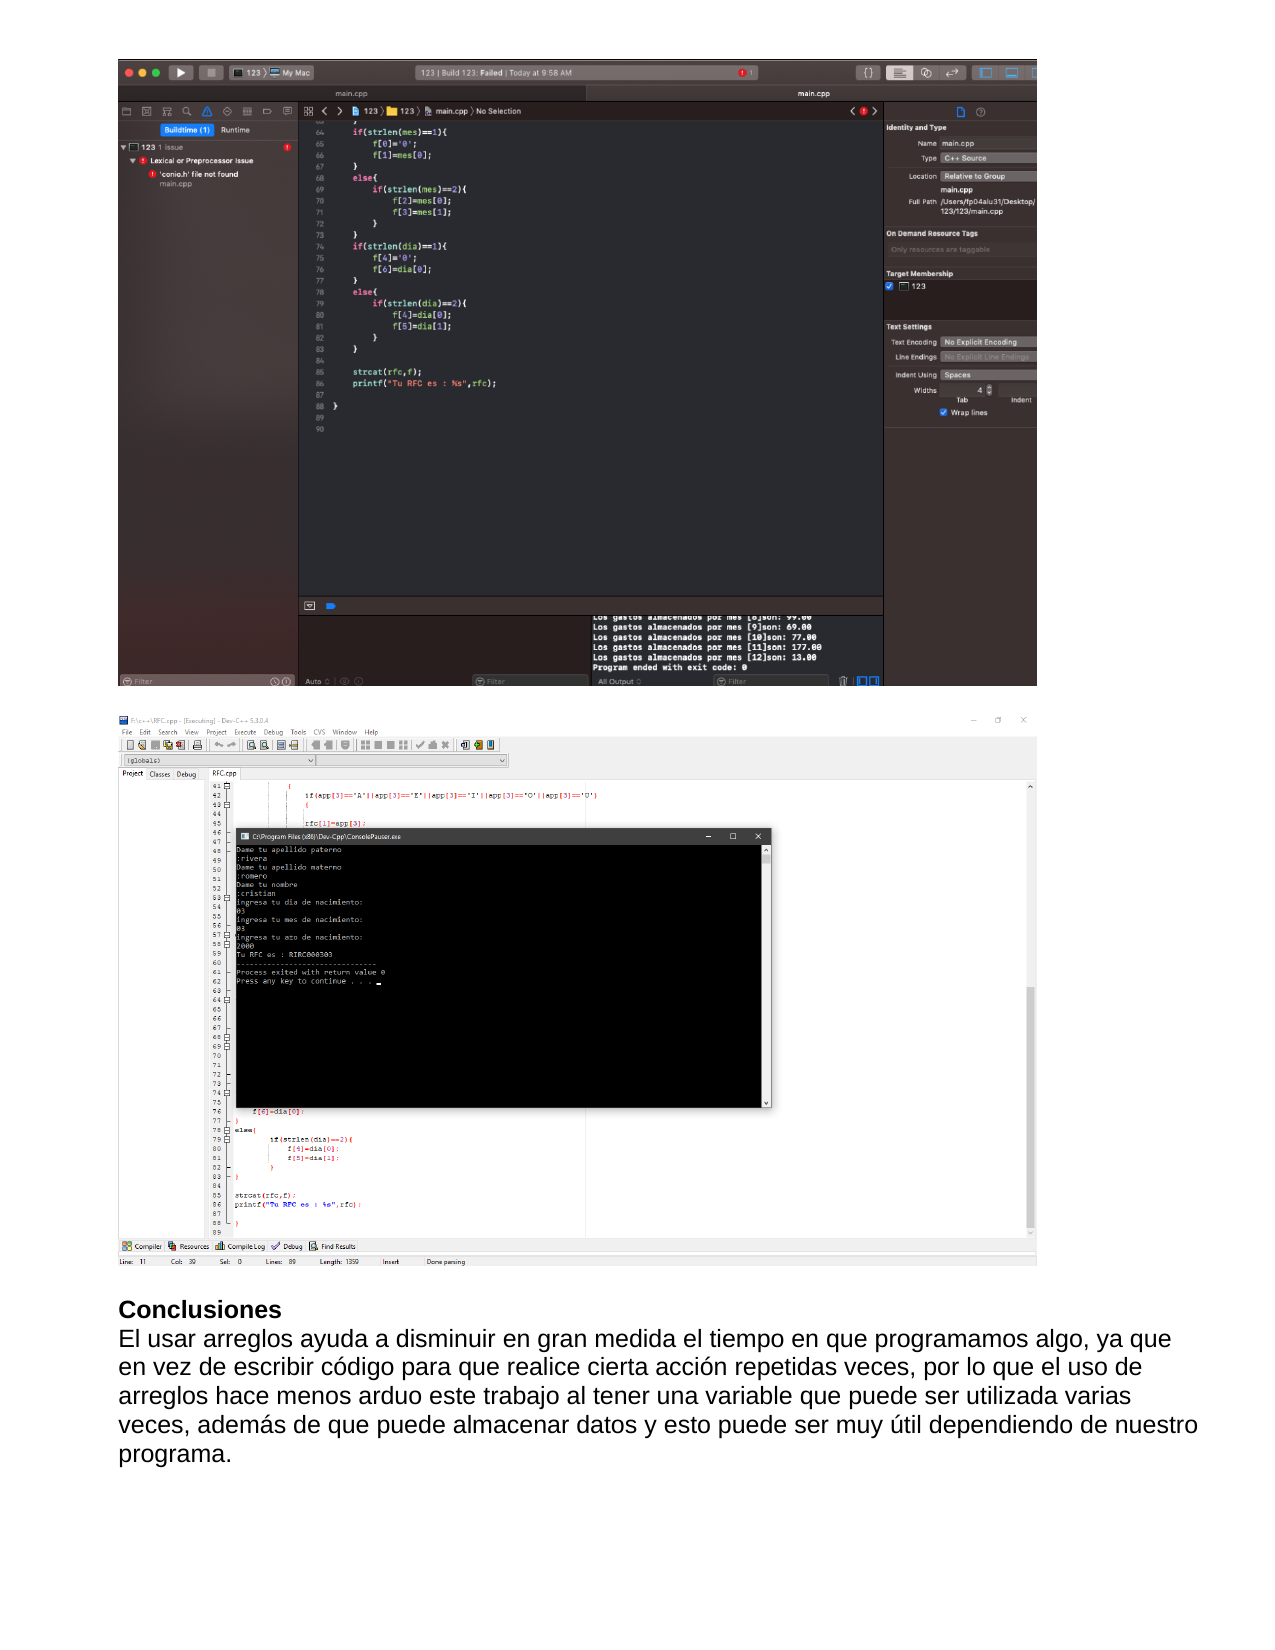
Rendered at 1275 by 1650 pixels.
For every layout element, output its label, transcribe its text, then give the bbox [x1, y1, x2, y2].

text Conclusiones [118, 1295, 1205, 1323]
text El usar arreglos ayuda a disminuir en gran medida el tiempo en que programamos algo, ya que en vez de escribir código para que realice cierta acción repetidas veces, por lo que el uso de arreglos hace menos arduo este trabajo al tener una variable que puede ser utilizada varias veces, además de que puede almacenar datos y esto puede ser muy útil dependiendo de nuestro programa. [118, 1323, 1205, 1467]
